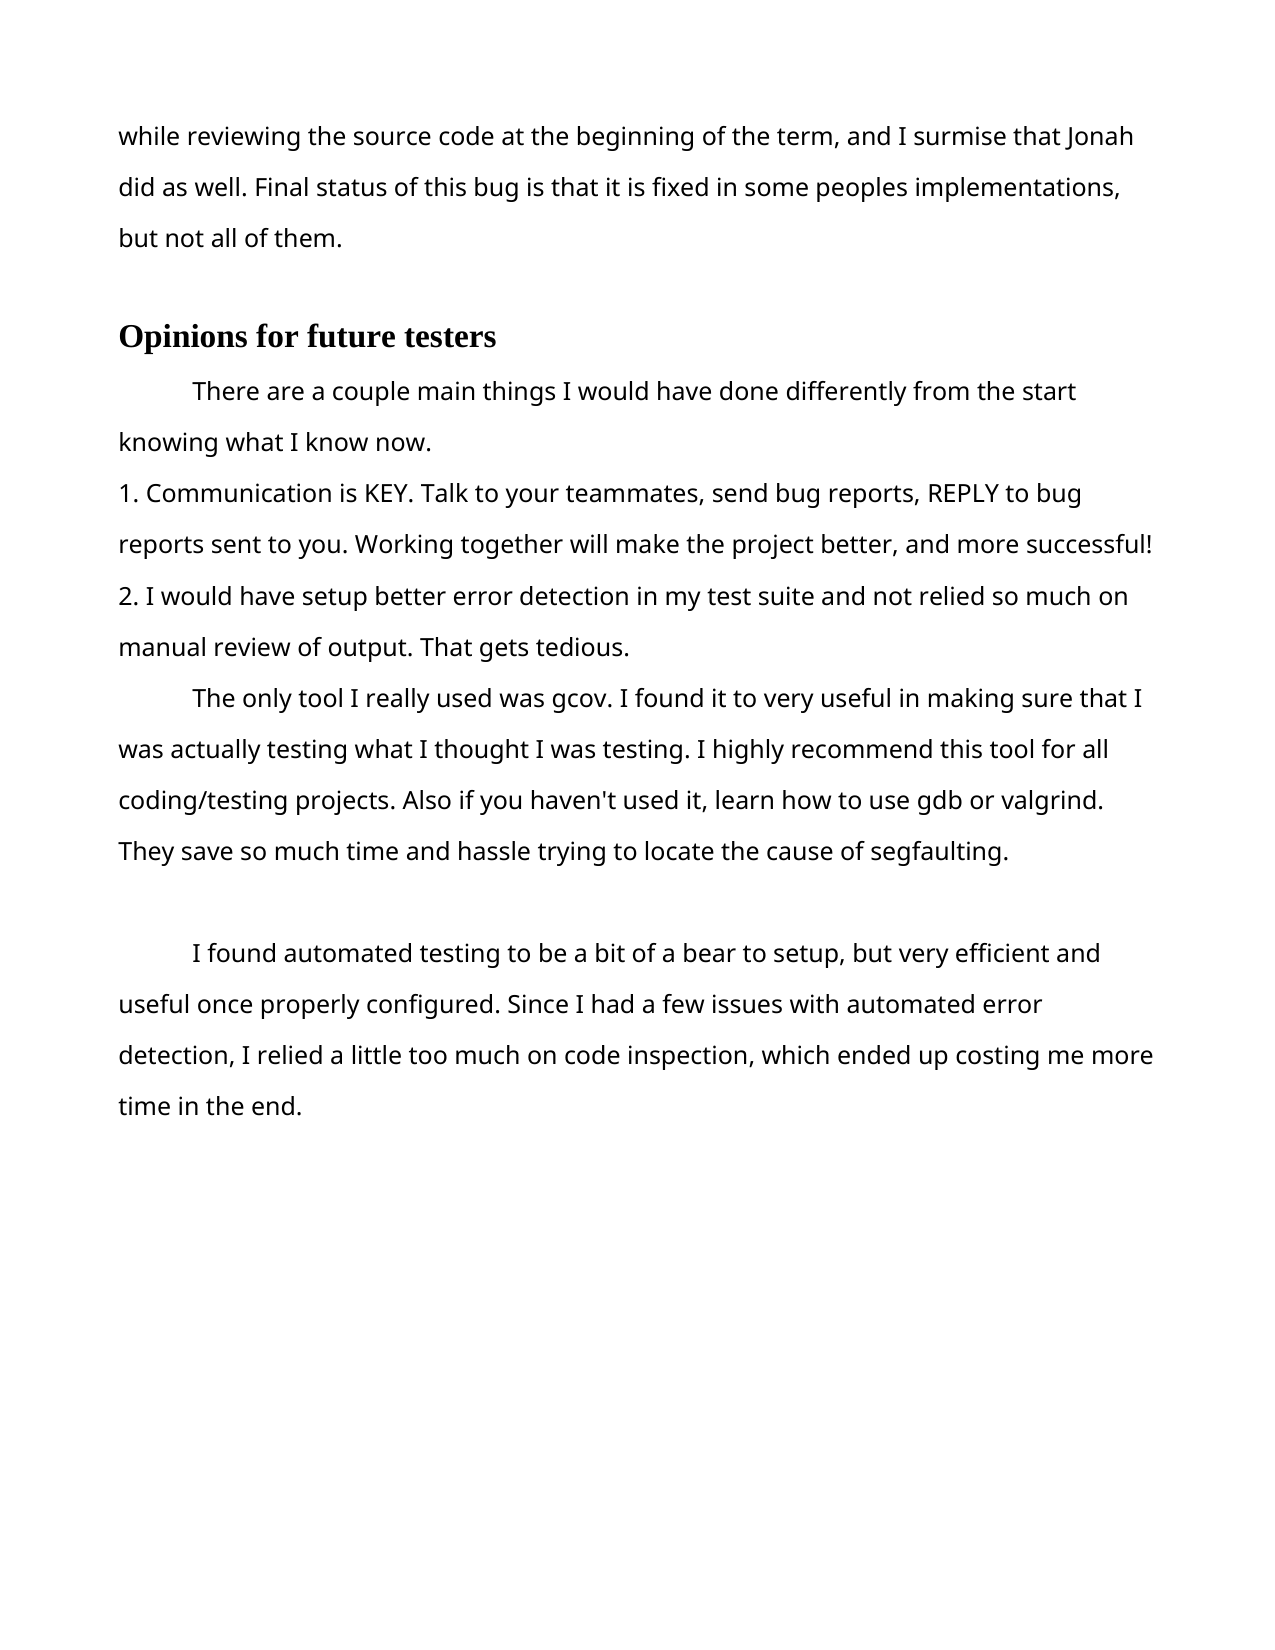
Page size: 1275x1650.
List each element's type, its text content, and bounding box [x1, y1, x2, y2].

text There are a couple main things I would have done differently from the start knowing what I know now. 1. Communication is KEY. Talk to your teammates, send bug reports, REPLY to bug reports sent to you. Working together will make the project better, and more successful! 2. I would have setup better error detection in my test suite and not relied so much on manual review of output. That gets tedious. The only tool I really used was gcov. I found it to very useful in making sure that I was actually testing what I thought I was testing. I highly recommend this tool for all coding/testing projects. Also if you haven't used it, learn how to use gdb or valgrind. They save so much time and hassle trying to locate the cause of segfaulting. I found automated testing to be a bit of a bear to setup, but very efficient and useful once properly configured. Since I had a few issues with automated error detection, I relied a little too much on code inspection, which ended up costing me more time in the end. [118, 374, 1157, 1174]
text while reviewing the source code at the beginning of the term, and I surmise that Jonah did as well. Final status of this bug is that it is fixed in some peoples implementations, but not all of them. Opinions for future testers [118, 118, 1157, 355]
